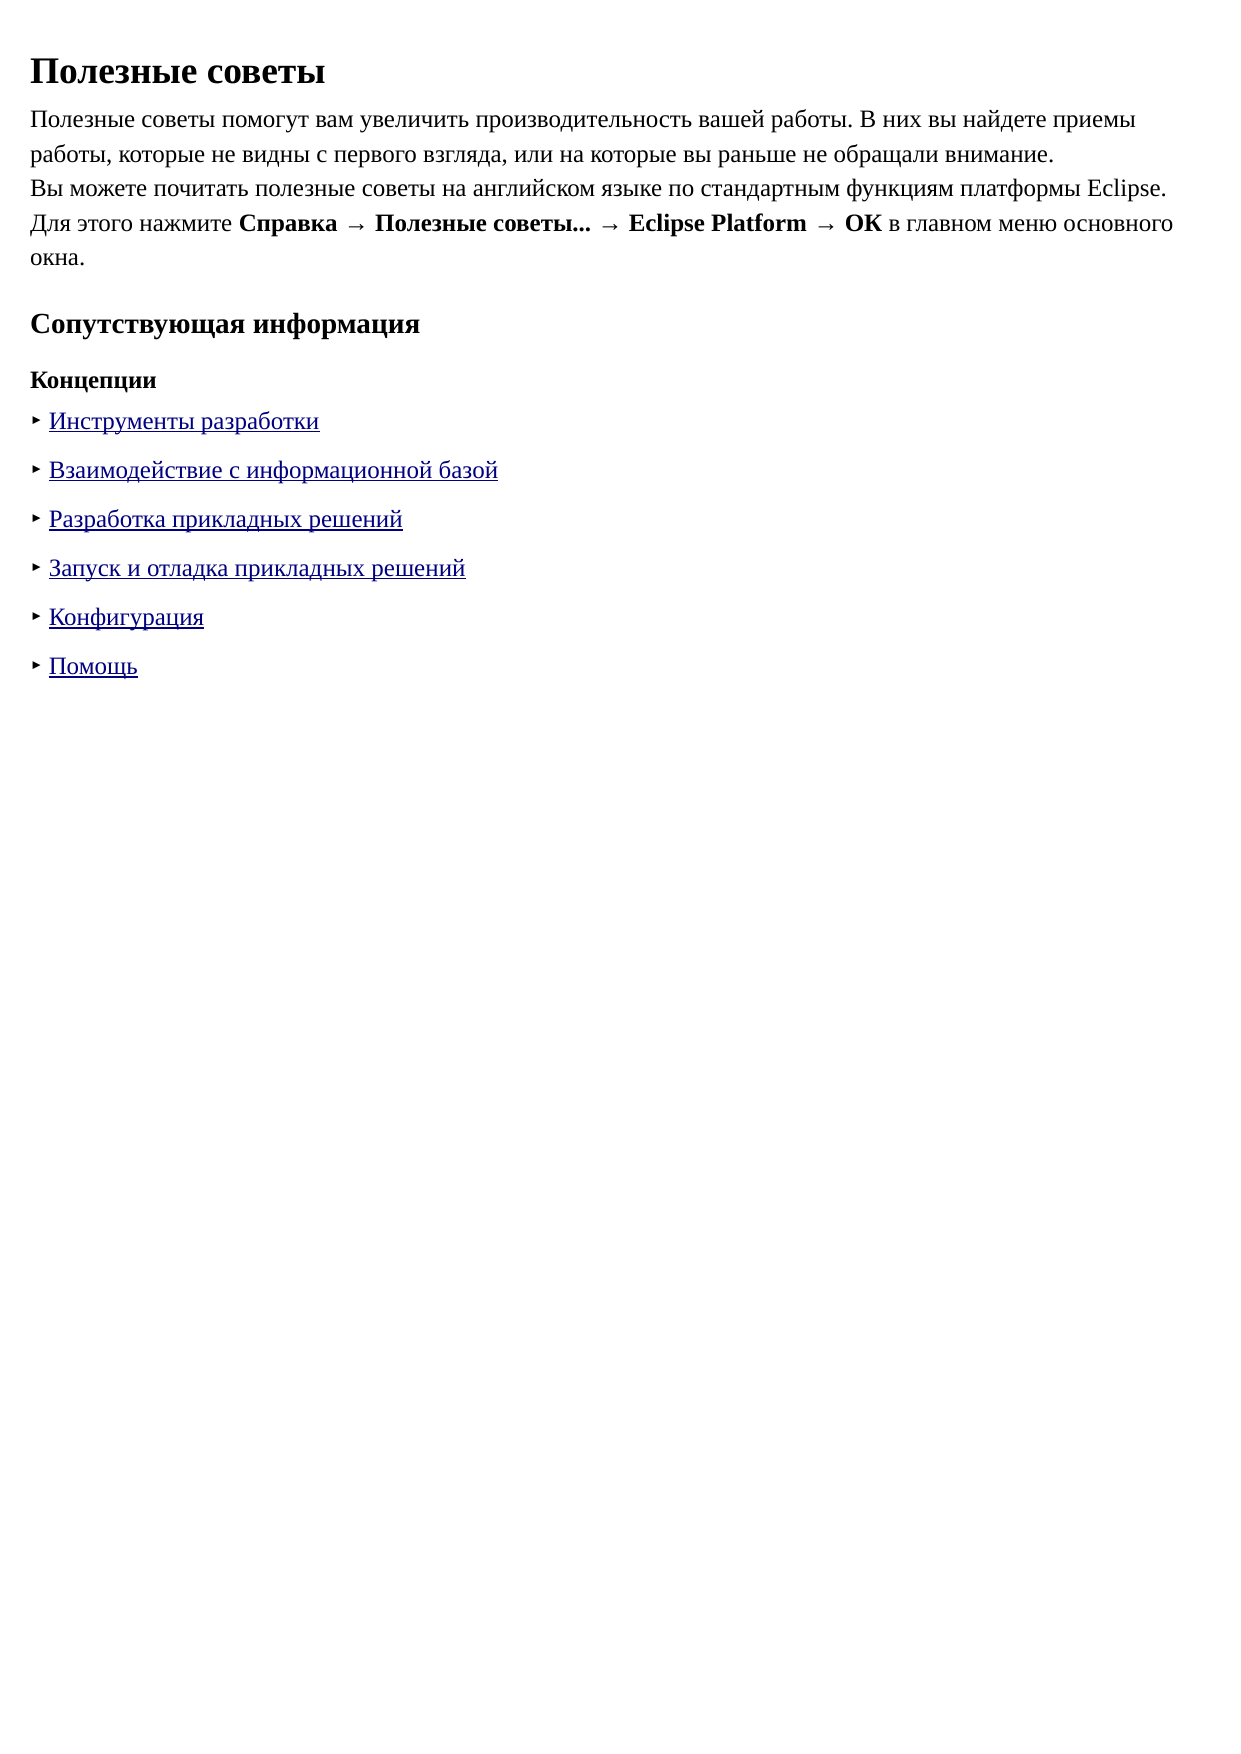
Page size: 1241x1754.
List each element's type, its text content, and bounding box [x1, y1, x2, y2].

text Полезные советы помогут вам увеличить производительность вашей работы. В них вы найдете приемы работы, которые не видны с первого взгляда, или на которые вы раньше не обращали внимание. [30, 104, 1211, 168]
subtitle Концепции [30, 365, 1211, 393]
subtitle Полезные советы [30, 49, 1211, 92]
text ‣ Конфигурация [30, 602, 1211, 631]
text ‣ Запуск и отладка прикладных решений [30, 553, 1211, 582]
text ‣ Взаимодействие с информационной базой [30, 455, 1211, 484]
text Вы можете почитать полезные советы на английском языке по стандартным функциям платформы Eclipse. Для этого нажмите Справка → Полезные советы... → Eclipse Platform → ОК в главном меню основного окна. [30, 173, 1211, 271]
text ‣ Помощь [30, 651, 1211, 680]
text ‣ Разработка прикладных решений [30, 504, 1211, 533]
subtitle Сопутствующая информация [30, 306, 1211, 340]
text ‣ Инструменты разработки [30, 406, 1211, 435]
